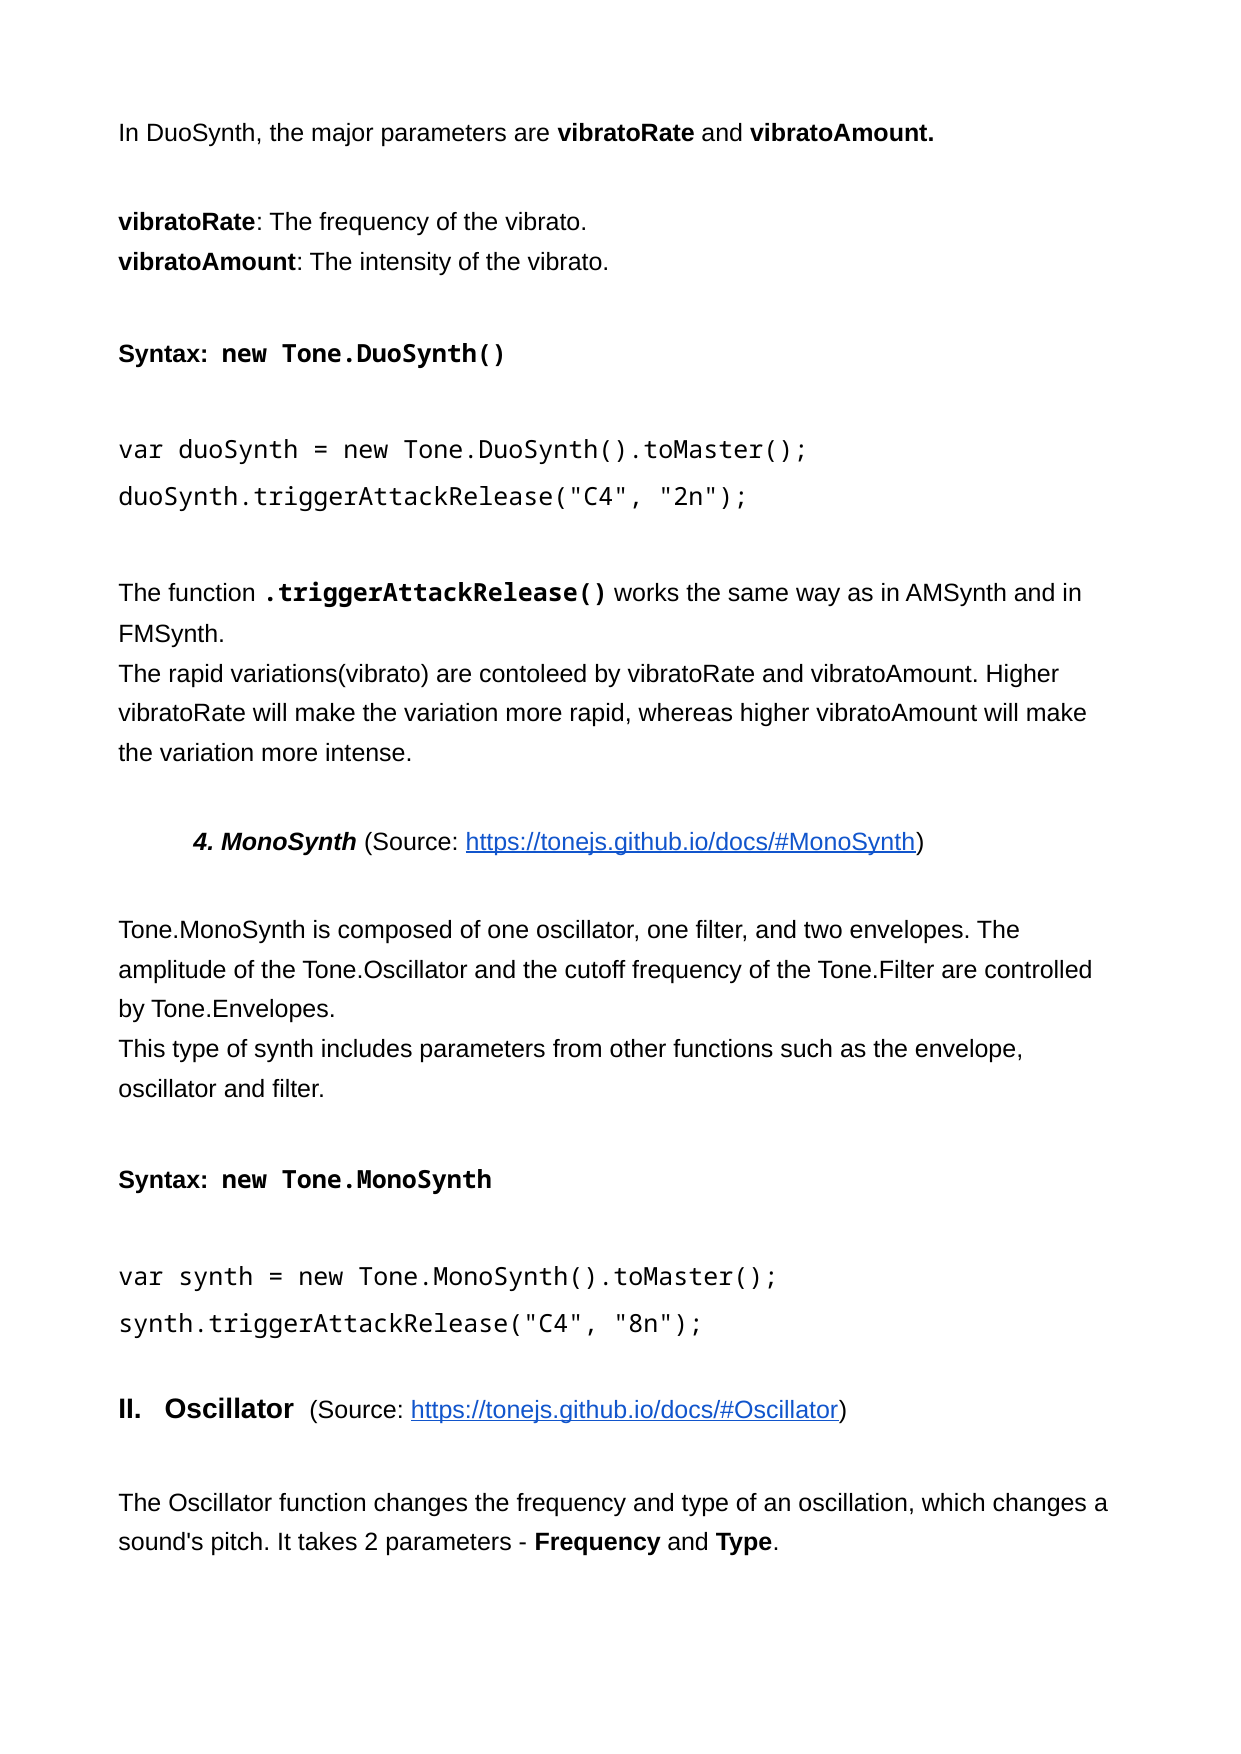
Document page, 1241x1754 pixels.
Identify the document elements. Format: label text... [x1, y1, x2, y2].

text In DuoSynth, the major parameters are vibratoRate and vibratoAmount. [118, 118, 1122, 147]
text The rapid variations(vibrato) are contoleed by vibratoRate and vibratoAmount. Higher vibratoRate will make the variation more rapid, whereas higher vibratoAmount will make the variation more intense. [118, 659, 1122, 767]
text Syntax: new Tone.MonoSynth [118, 1162, 1122, 1196]
text This type of synth includes parameters from other functions such as the envelope, oscillator and filter. [118, 1034, 1122, 1102]
text vibratoAmount: The intensity of the vibrato. [118, 247, 1122, 275]
text var duoSynth = new Tone.DuoSynth().toMaster(); duoSynth.triggerAttackRelease("C4", "2n"); [118, 431, 1122, 512]
text Tone.MonoSynth is composed of one oscillator, one filter, and two envelopes. The amplitude of the Tone.Oscillator and the cutoff frequency of the Tone.Filter are controlled by Tone.Envelopes. [118, 915, 1122, 1023]
text The Oscillator function changes the frequency and type of an oscillation, which changes a sound's pitch. It takes 2 parameters - Frequency and Type. [118, 1488, 1122, 1556]
text vibratoRate: The frequency of the vibrato. [118, 207, 1122, 236]
text var synth = new Tone.MonoSynth().toMaster(); synth.triggerAttackRelease("C4", "8n"); [118, 1258, 1122, 1339]
text Syntax: new Tone.DuoSynth() [118, 335, 1122, 369]
text II. Oscillator (Source: https://tonejs.github.io/docs/#Oscillator) [118, 1392, 1122, 1426]
text 4. MonoSynth (Source: https://tonejs.github.io/docs/#MonoSynth) [118, 827, 1122, 855]
text The function .triggerAttackRelease() works the same way as in AMSynth and in FMSynth. [118, 574, 1122, 648]
